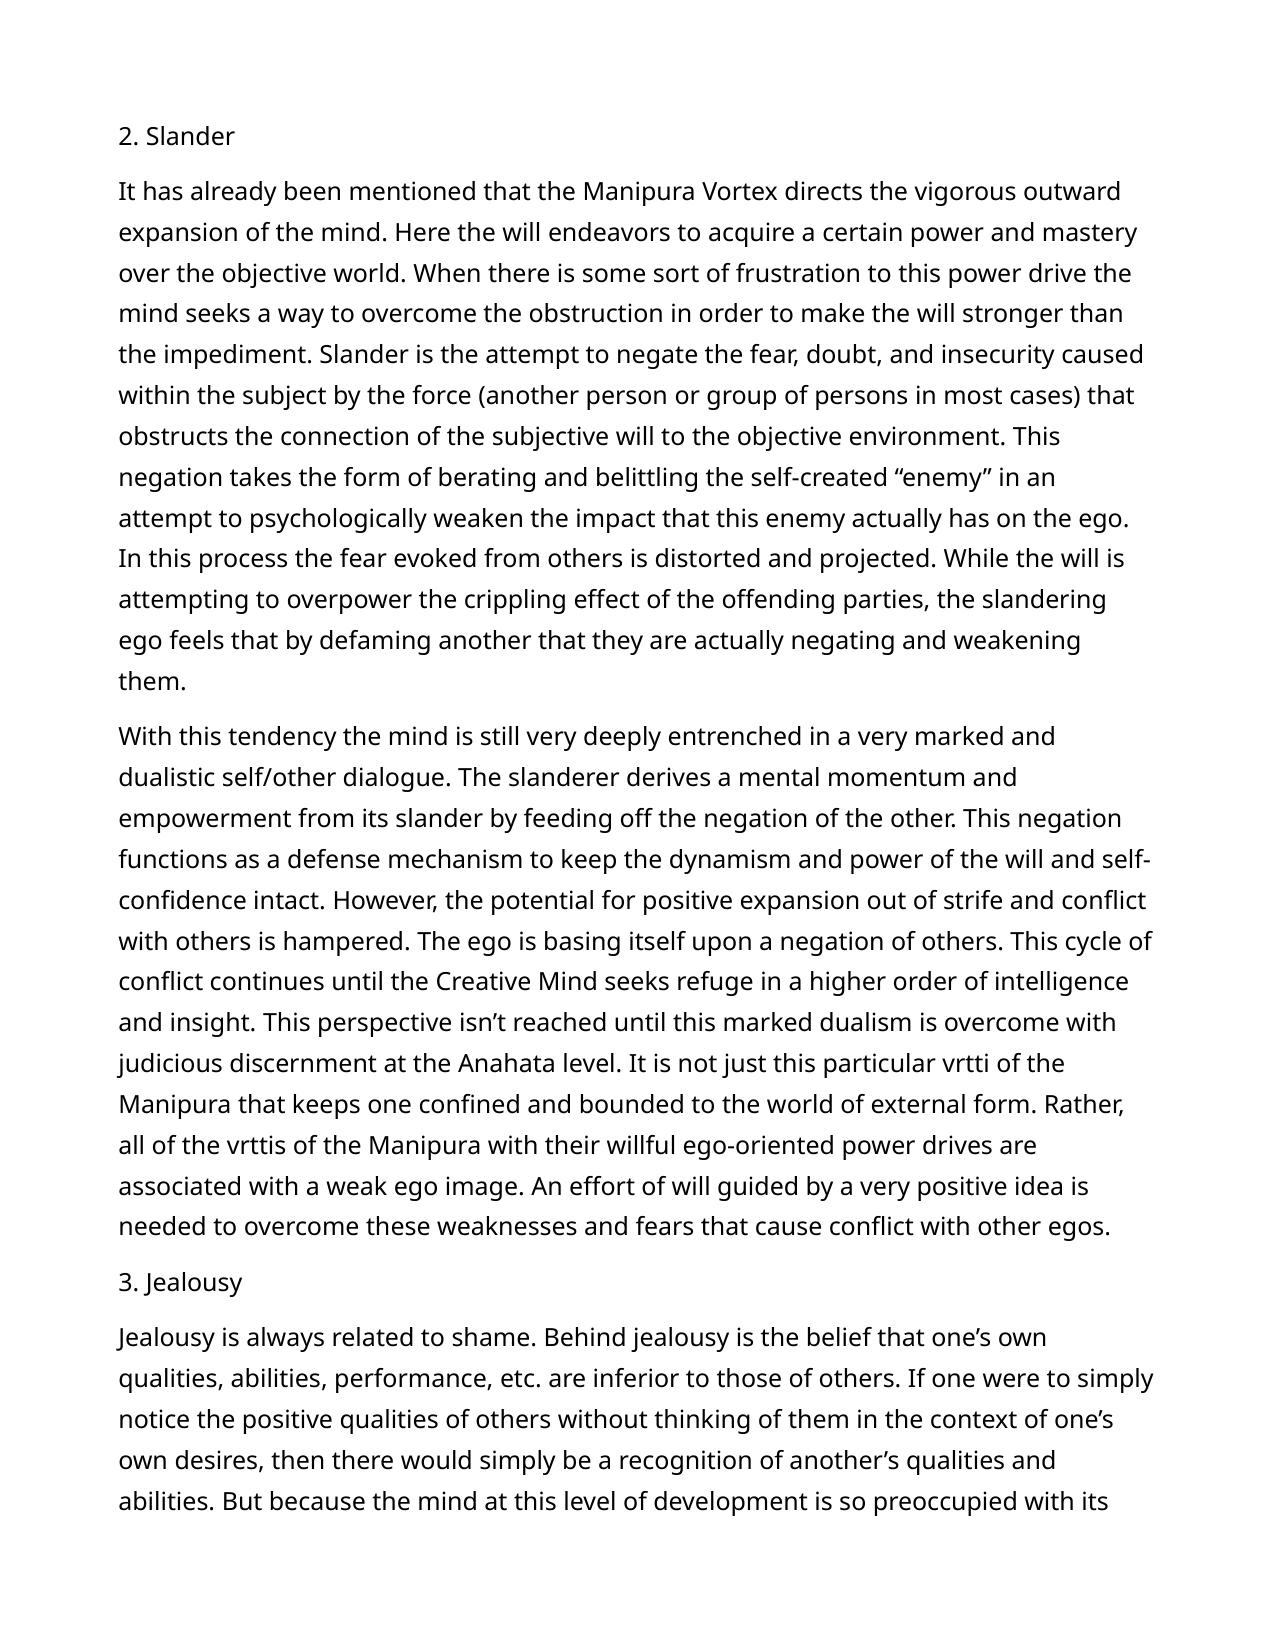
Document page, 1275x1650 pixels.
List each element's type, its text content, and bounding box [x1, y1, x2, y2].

text 3. Jealousy [118, 1264, 1157, 1298]
text Jealousy is always related to shame. Behind jealousy is the belief that one’s own qualities, abilities, performance, etc. are inferior to those of others. If one were to simply notice the positive qualities of others without thinking of them in the context of one’s own desires, then there would simply be a recognition of another’s qualities and abilities. But because the mind at this level of development is so preoccupied with its [118, 1320, 1157, 1517]
text 2. Slander [118, 118, 1157, 152]
text It has already been mentioned that the Manipura Vortex directs the vigorous outward expansion of the mind. Here the will endeavors to acquire a certain power and mastery over the objective world. When there is some sort of frustration to this power drive the mind seeks a way to overcome the obstruction in order to make the will stronger than the impediment. Slander is the attempt to negate the fear, doubt, and insecurity caused within the subject by the force (another person or group of persons in most cases) that obstructs the connection of the subjective will to the objective environment. This negation takes the form of berating and belittling the self-created “enemy” in an attempt to psychologically weaken the impact that this enemy actually has on the ego. In this process the fear evoked from others is distorted and projected. While the will is attempting to overpower the crippling effect of the offending parties, the slandering ego feels that by defaming another that they are actually negating and weakening them. [118, 173, 1157, 698]
text With this tendency the mind is still very deeply entrenched in a very marked and dualistic self/other dialogue. The slanderer derives a mental momentum and empowerment from its slander by feeding off the negation of the other. This negation functions as a defense mechanism to keep the dynamism and power of the will and self-confidence intact. However, the potential for positive expansion out of strife and conflict with others is hampered. The ego is basing itself upon a negation of others. This cycle of conflict continues until the Creative Mind seeks refuge in a higher order of intelligence and insight. This perspective isn’t reached until this marked dualism is overcome with judicious discernment at the Anahata level. It is not just this particular vrtti of the Manipura that keeps one confined and bounded to the world of external form. Rather, all of the vrttis of the Manipura with their willful ego-oriented power drives are associated with a weak ego image. An effort of will guided by a very positive idea is needed to overcome these weaknesses and fears that cause conflict with other egos. [118, 719, 1157, 1243]
